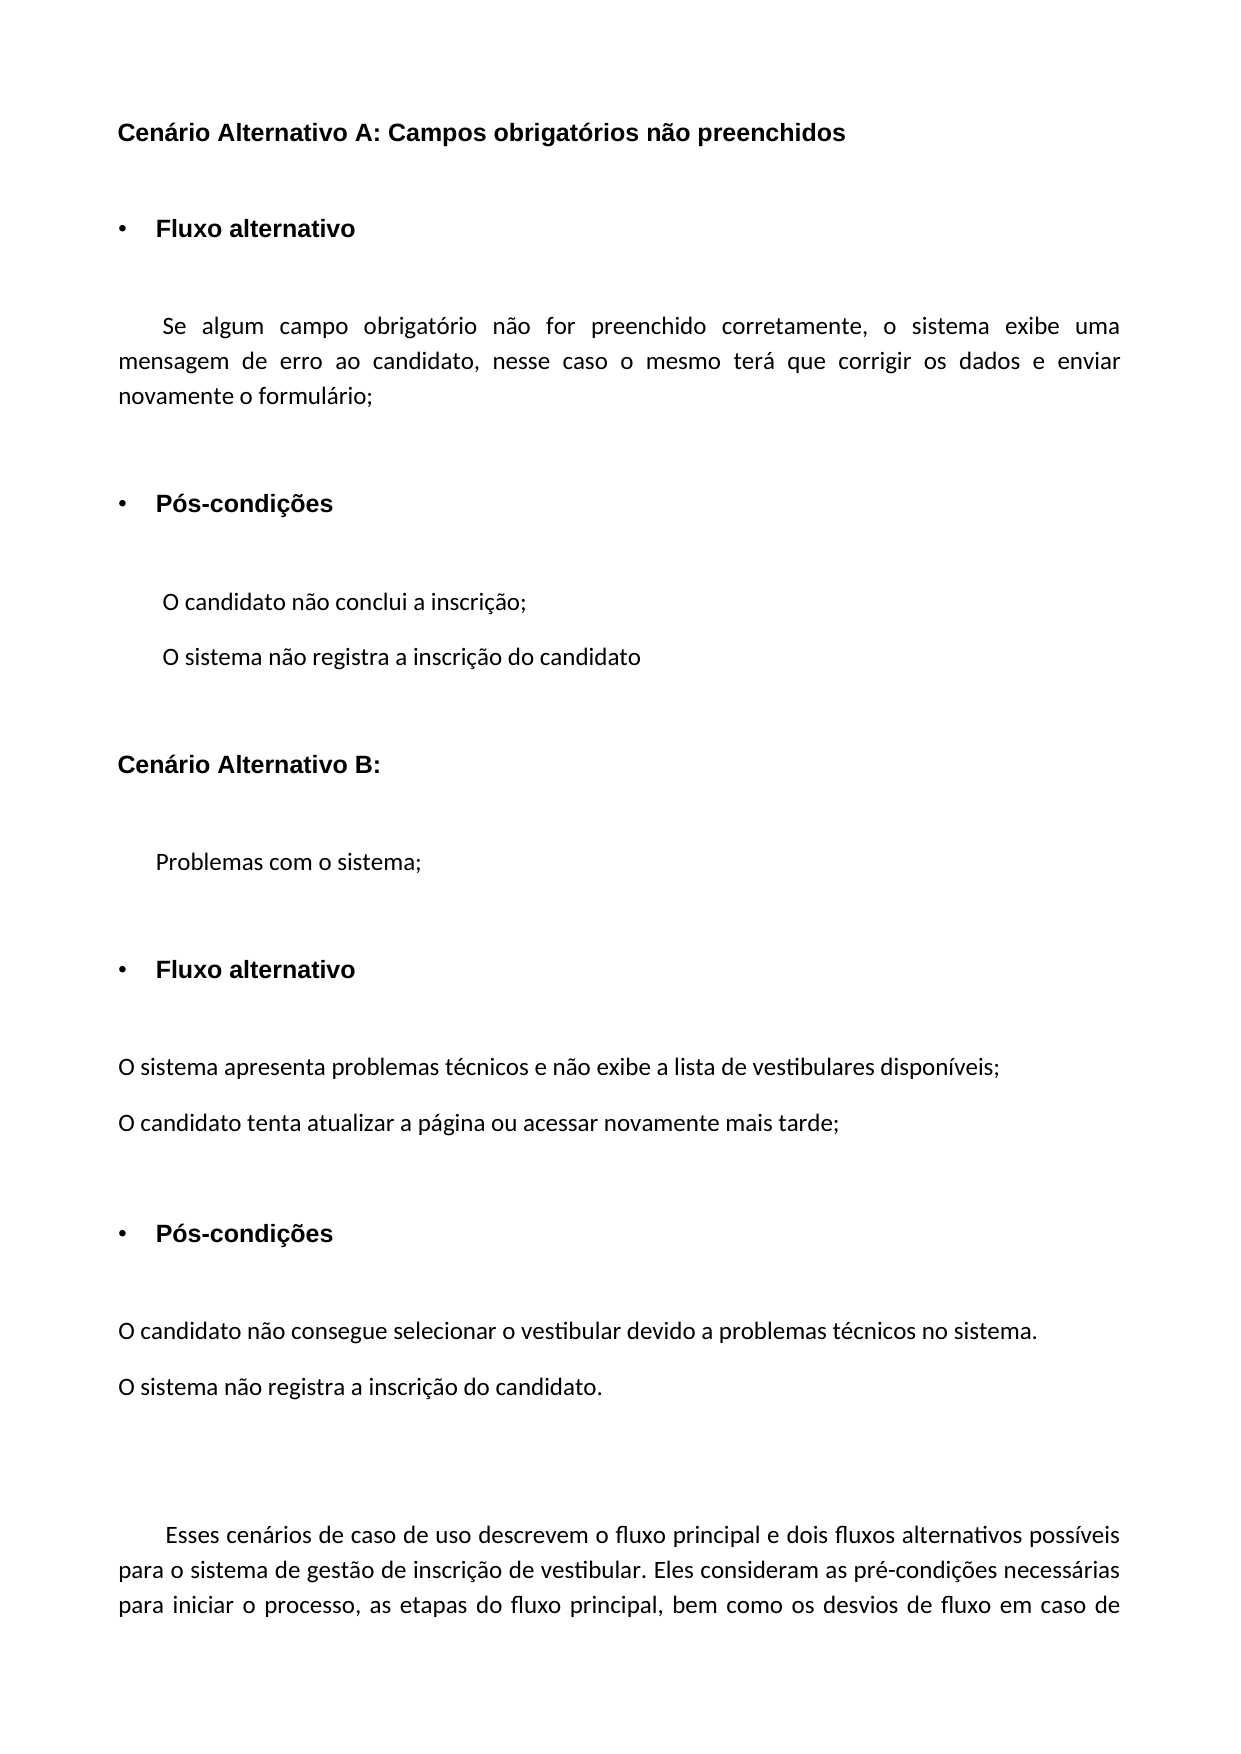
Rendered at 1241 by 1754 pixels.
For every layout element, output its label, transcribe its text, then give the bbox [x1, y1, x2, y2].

list Pós-condições [81, 1219, 1122, 1248]
list Pós-condições [81, 489, 1122, 518]
text Cenário Alternativo B: [117, 750, 1122, 779]
text O candidato tenta atualizar a página ou acessar novamente mais tarde; [118, 1107, 1122, 1138]
text Esses cenários de caso de uso descrevem o fluxo principal e dois fluxos alternativos possíveis para o sistema de gestão de inscrição de vestibular. Eles consideram as pré-condições necessárias para iniciar o processo, as etapas do fluxo principal, bem como os desvios de fluxo em caso de [118, 1519, 1122, 1620]
list Fluxo alternativo [81, 214, 1122, 243]
text O candidato não consegue selecionar o vestibular devido a problemas técnicos no sistema. [118, 1315, 1122, 1346]
text O sistema não registra a inscrição do candidato. [118, 1371, 1122, 1402]
text Problemas com o sistema; [118, 846, 1122, 877]
text O sistema não registra a inscrição do candidato [162, 641, 1122, 672]
text O candidato não conclui a inscrição; [162, 586, 1122, 616]
text Se algum campo obrigatório não for preenchido corretamente, o sistema exibe uma mensagem de erro ao candidato, nesse caso o mesmo terá que corrigir os dados e enviar novamente o formulário; [118, 311, 1122, 411]
text O sistema apresenta problemas técnicos e não exibe a lista de vestibulares disponíveis; [118, 1052, 1122, 1082]
text Cenário Alternativo A: Campos obrigatórios não preenchidos [117, 118, 1122, 147]
list Fluxo alternativo [81, 955, 1122, 984]
